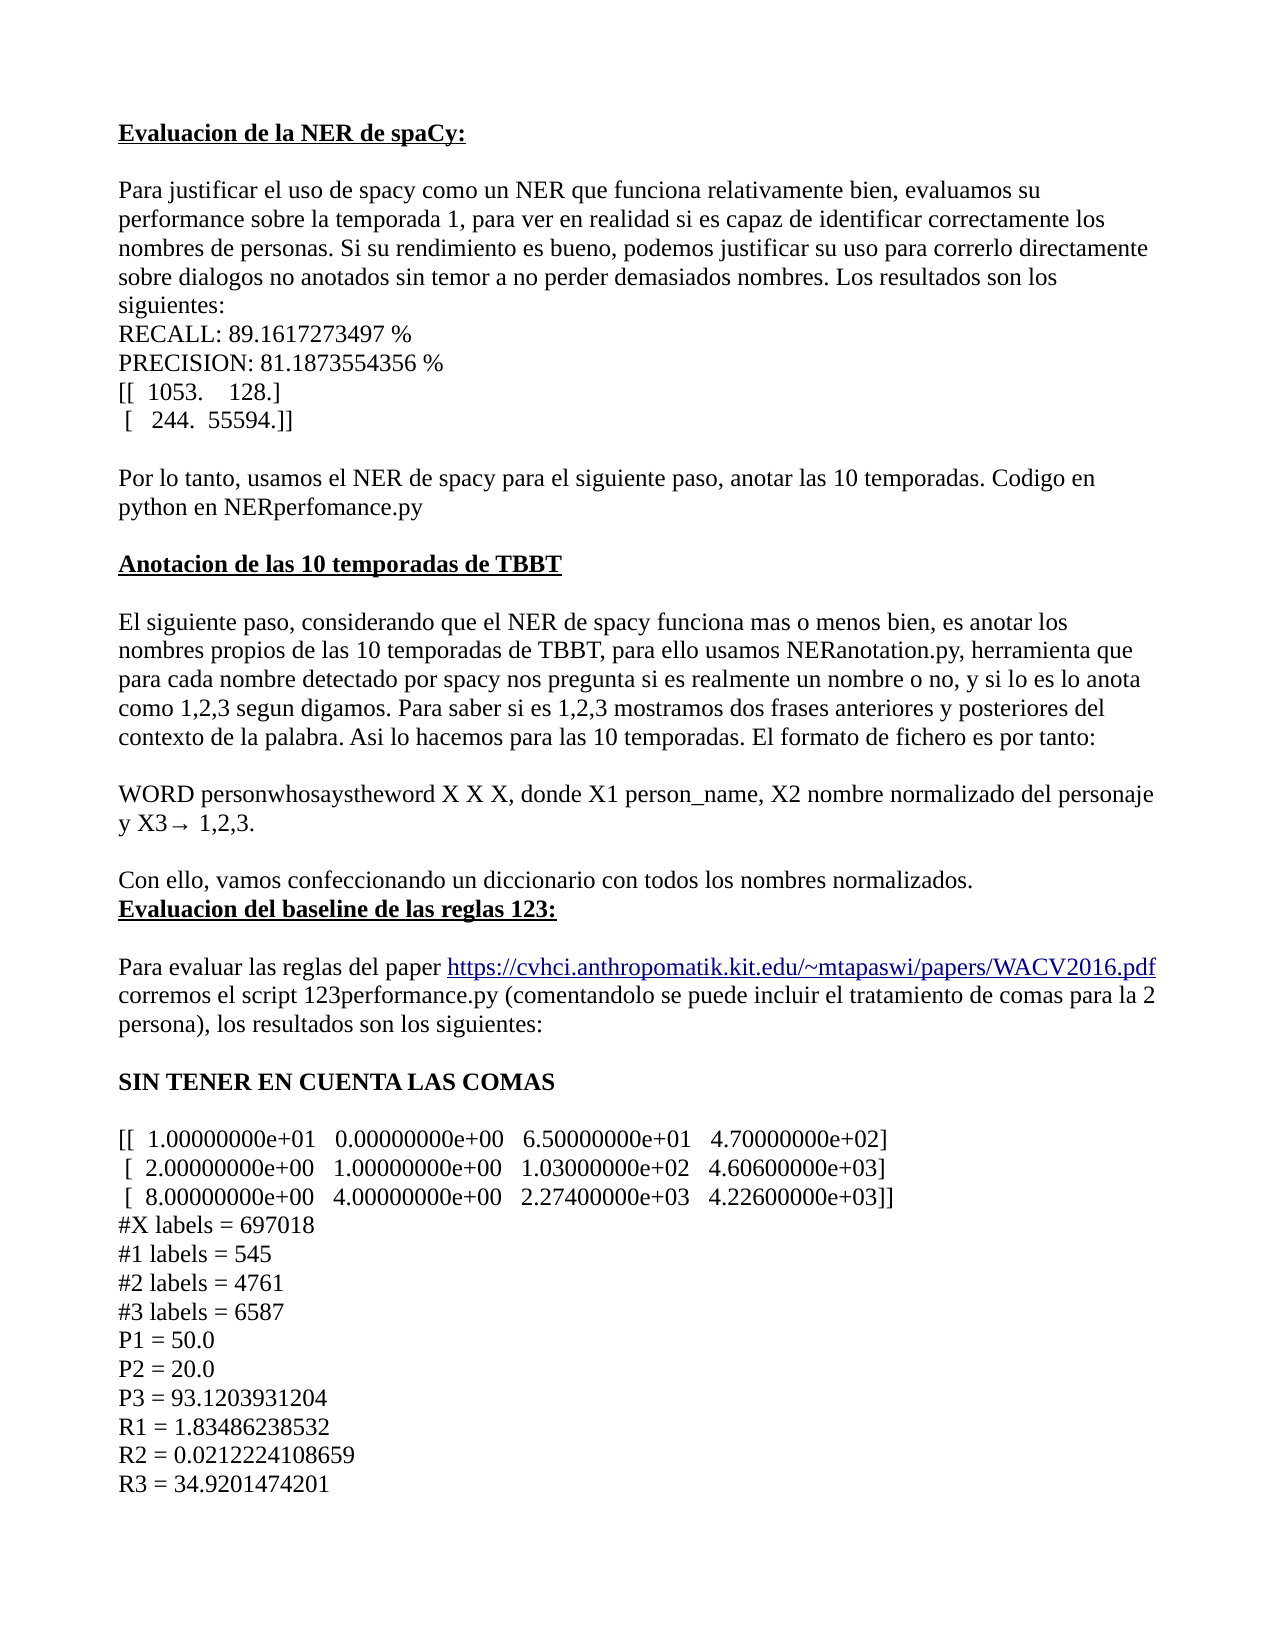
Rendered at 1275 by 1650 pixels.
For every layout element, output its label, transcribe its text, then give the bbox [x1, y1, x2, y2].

text [ 8.00000000e+00 4.00000000e+00 2.27400000e+03 4.22600000e+03]] [118, 1182, 1157, 1211]
text Por lo tanto, usamos el NER de spacy para el siguiente paso, anotar las 10 temporadas. Codigo en python en NERperfomance.py [118, 463, 1157, 521]
text #2 labels = 4761 [118, 1268, 1157, 1297]
text El siguiente paso, considerando que el NER de spacy funciona mas o menos bien, es anotar los nombres propios de las 10 temporadas de TBBT, para ello usamos NERanotation.py, herramienta que para cada nombre detectado por spacy nos pregunta si es realmente un nombre o no, y si lo es lo anota como 1,2,3 segun digamos. Para saber si es 1,2,3 mostramos dos frases anteriores y posteriores del contexto de la palabra. Asi lo hacemos para las 10 temporadas. El formato de fichero es por tanto: [118, 607, 1157, 751]
text P2 = 20.0 [118, 1354, 1157, 1383]
text [[ 1.00000000e+01 0.00000000e+00 6.50000000e+01 4.70000000e+02] [118, 1124, 1157, 1153]
text [[ 1053. 128.] [118, 377, 1157, 406]
text #1 labels = 545 [118, 1239, 1157, 1268]
text WORD personwhosaystheword X X X, donde X1 person_name, X2 nombre normalizado del personaje y X3→ 1,2,3. [118, 779, 1157, 837]
text SIN TENER EN CUENTA LAS COMAS [118, 1067, 1157, 1096]
text R2 = 0.0212224108659 [118, 1441, 1157, 1469]
text Anotacion de las 10 temporadas de TBBT [118, 549, 1157, 578]
text P1 = 50.0 [118, 1326, 1157, 1354]
text [ 244. 55594.]] [118, 406, 1157, 434]
text corremos el script 123performance.py (comentandolo se puede incluir el tratamiento de comas para la 2 persona), los resultados son los siguientes: [118, 981, 1157, 1038]
text Evaluacion de la NER de spaCy: [118, 118, 1157, 147]
text RECALL: 89.1617273497 % [118, 319, 1157, 348]
text Evaluacion del baseline de las reglas 123: [118, 894, 1157, 923]
text #X labels = 697018 [118, 1211, 1157, 1239]
text [ 2.00000000e+00 1.00000000e+00 1.03000000e+02 4.60600000e+03] [118, 1153, 1157, 1182]
text P3 = 93.1203931204 [118, 1383, 1157, 1412]
text R1 = 1.83486238532 [118, 1412, 1157, 1441]
text Para evaluar las reglas del paper https://cvhci.anthropomatik.kit.edu/~mtapaswi/papers/WACV2016.pdf [118, 952, 1157, 981]
text Con ello, vamos confeccionando un diccionario con todos los nombres normalizados. [118, 866, 1157, 894]
text PRECISION: 81.1873554356 % [118, 348, 1157, 377]
text #3 labels = 6587 [118, 1297, 1157, 1326]
text R3 = 34.9201474201 [118, 1469, 1157, 1498]
text Para justificar el uso de spacy como un NER que funciona relativamente bien, evaluamos su performance sobre la temporada 1, para ver en realidad si es capaz de identificar correctamente los nombres de personas. Si su rendimiento es bueno, podemos justificar su uso para correrlo directamente sobre dialogos no anotados sin temor a no perder demasiados nombres. Los resultados son los siguientes: [118, 176, 1157, 319]
